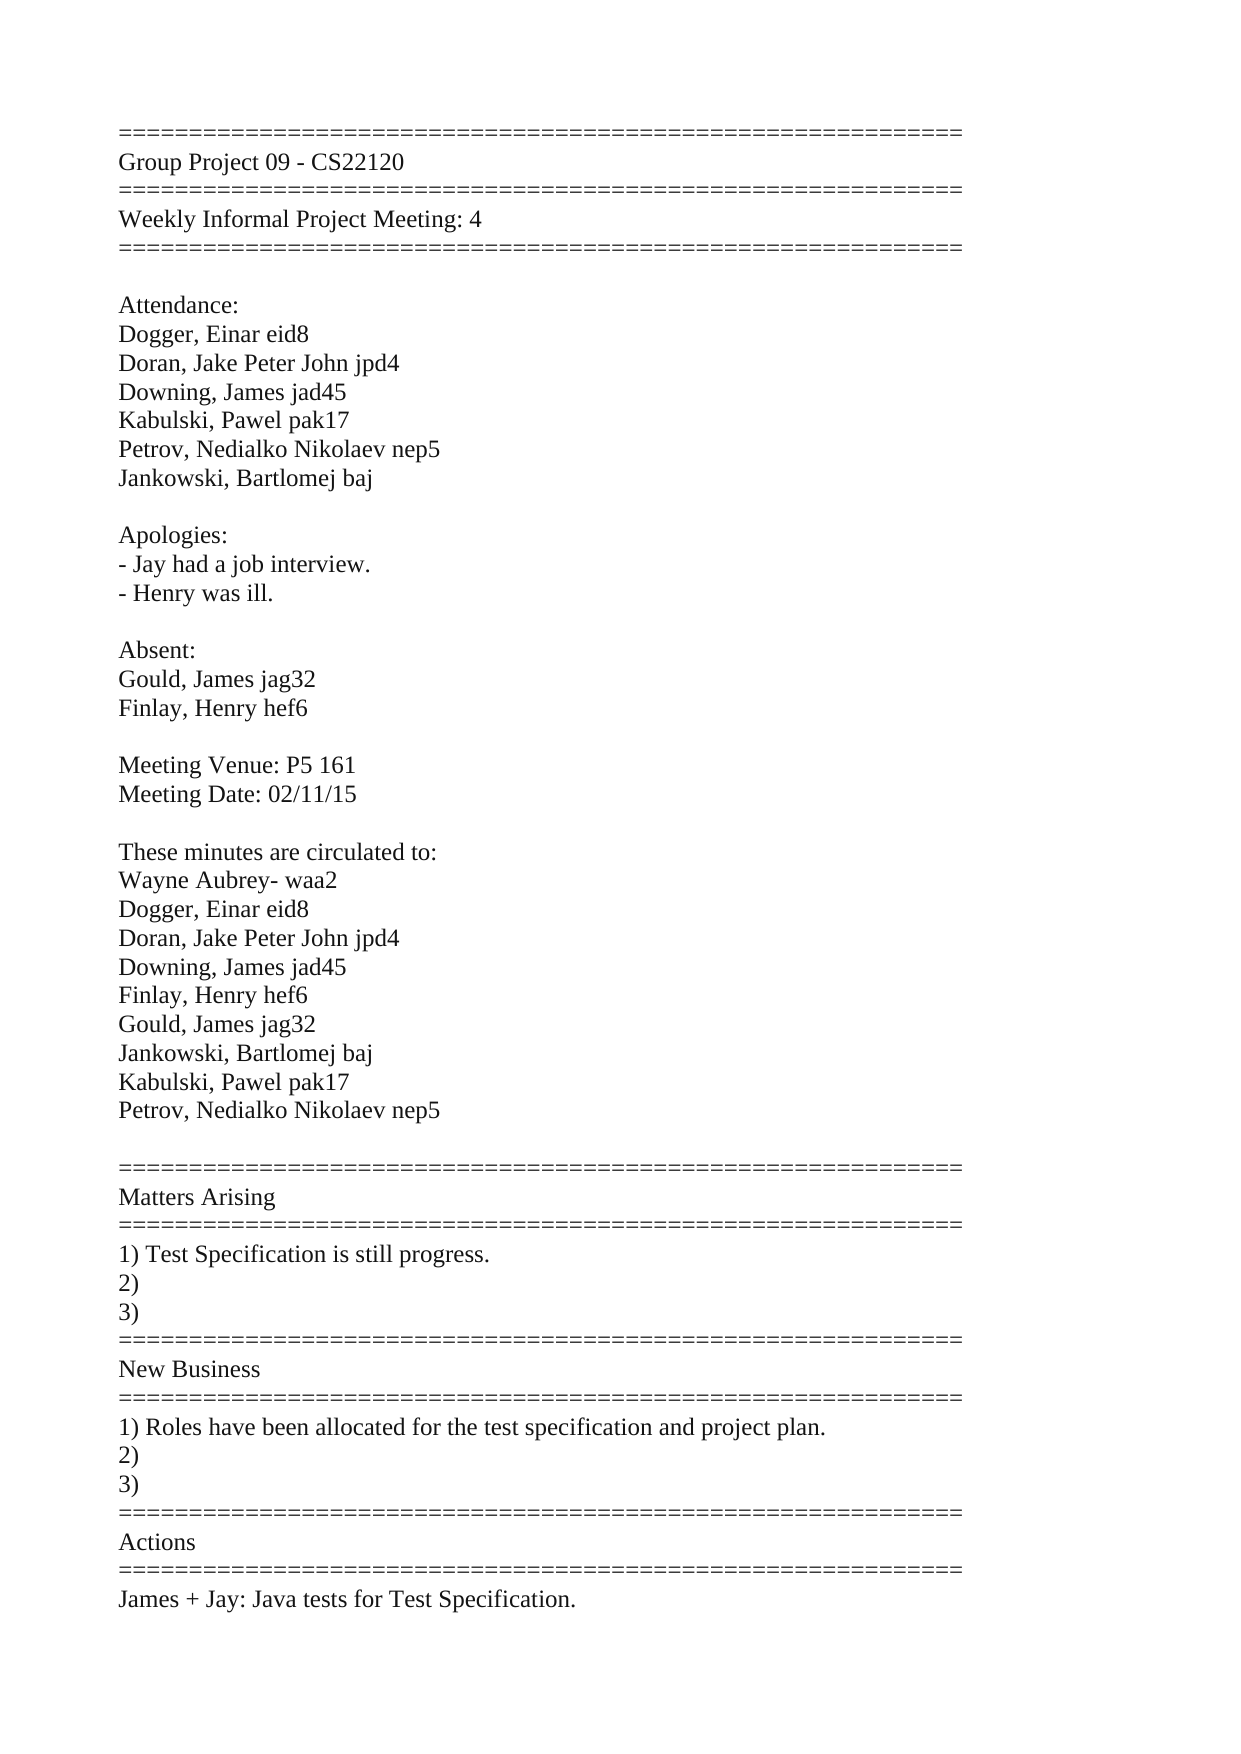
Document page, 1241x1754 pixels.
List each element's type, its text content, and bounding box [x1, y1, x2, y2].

text Kabulski, Pawel pak17 [118, 1067, 1122, 1096]
text ============================================================ [118, 118, 1122, 147]
text Group Project 09 - CS22120 [118, 147, 1122, 176]
text These minutes are circulated to: [118, 837, 1122, 866]
text ============================================================ [118, 1556, 1122, 1584]
text James + Jay: Java tests for Test Specification. [118, 1584, 1122, 1613]
text ============================================================ [118, 1153, 1122, 1182]
text Meeting Date: 02/11/15 [118, 779, 1122, 808]
text Meeting Venue: P5 161 [118, 751, 1122, 779]
text 1) Test Specification is still progress. [118, 1239, 1122, 1268]
text 1) Roles have been allocated for the test specification and project plan. [118, 1412, 1122, 1441]
text - Jay had a job interview. [118, 549, 1122, 578]
text 3) [118, 1469, 1122, 1498]
text Wayne Aubrey- waa2 [118, 866, 1122, 894]
text - Henry was ill. [118, 578, 1122, 607]
text Downing, James jad45 [118, 952, 1122, 981]
text Kabulski, Pawel pak17 [118, 406, 1122, 434]
text ============================================================ [118, 1211, 1122, 1239]
text Doran, Jake Peter John jpd4 [118, 348, 1122, 377]
text Downing, James jad45 [118, 377, 1122, 406]
text Gould, James jag32 [118, 1009, 1122, 1038]
text Dogger, Einar eid8 [118, 894, 1122, 923]
text ============================================================ [118, 176, 1122, 204]
text Finlay, Henry hef6 [118, 981, 1122, 1009]
text Attendance: [118, 291, 1122, 319]
text Finlay, Henry hef6 [118, 693, 1122, 722]
text Matters Arising [118, 1182, 1122, 1211]
text ============================================================ [118, 1498, 1122, 1527]
text Absent: [118, 636, 1122, 664]
text ============================================================ [118, 233, 1122, 262]
text ============================================================ [118, 1383, 1122, 1412]
text ============================================================ [118, 1326, 1122, 1354]
text 2) [118, 1268, 1122, 1297]
text Weekly Informal Project Meeting: 4 [118, 204, 1122, 233]
text Actions [118, 1527, 1122, 1556]
text Dogger, Einar eid8 [118, 319, 1122, 348]
text Doran, Jake Peter John jpd4 [118, 923, 1122, 952]
text New Business [118, 1354, 1122, 1383]
text Petrov, Nedialko Nikolaev nep5 [118, 1096, 1122, 1124]
text Jankowski, Bartlomej baj [118, 463, 1122, 492]
text Apologies: [118, 521, 1122, 549]
text Gould, James jag32 [118, 664, 1122, 693]
text 2) [118, 1441, 1122, 1469]
text Jankowski, Bartlomej baj [118, 1038, 1122, 1067]
text 3) [118, 1297, 1122, 1326]
text Petrov, Nedialko Nikolaev nep5 [118, 434, 1122, 463]
